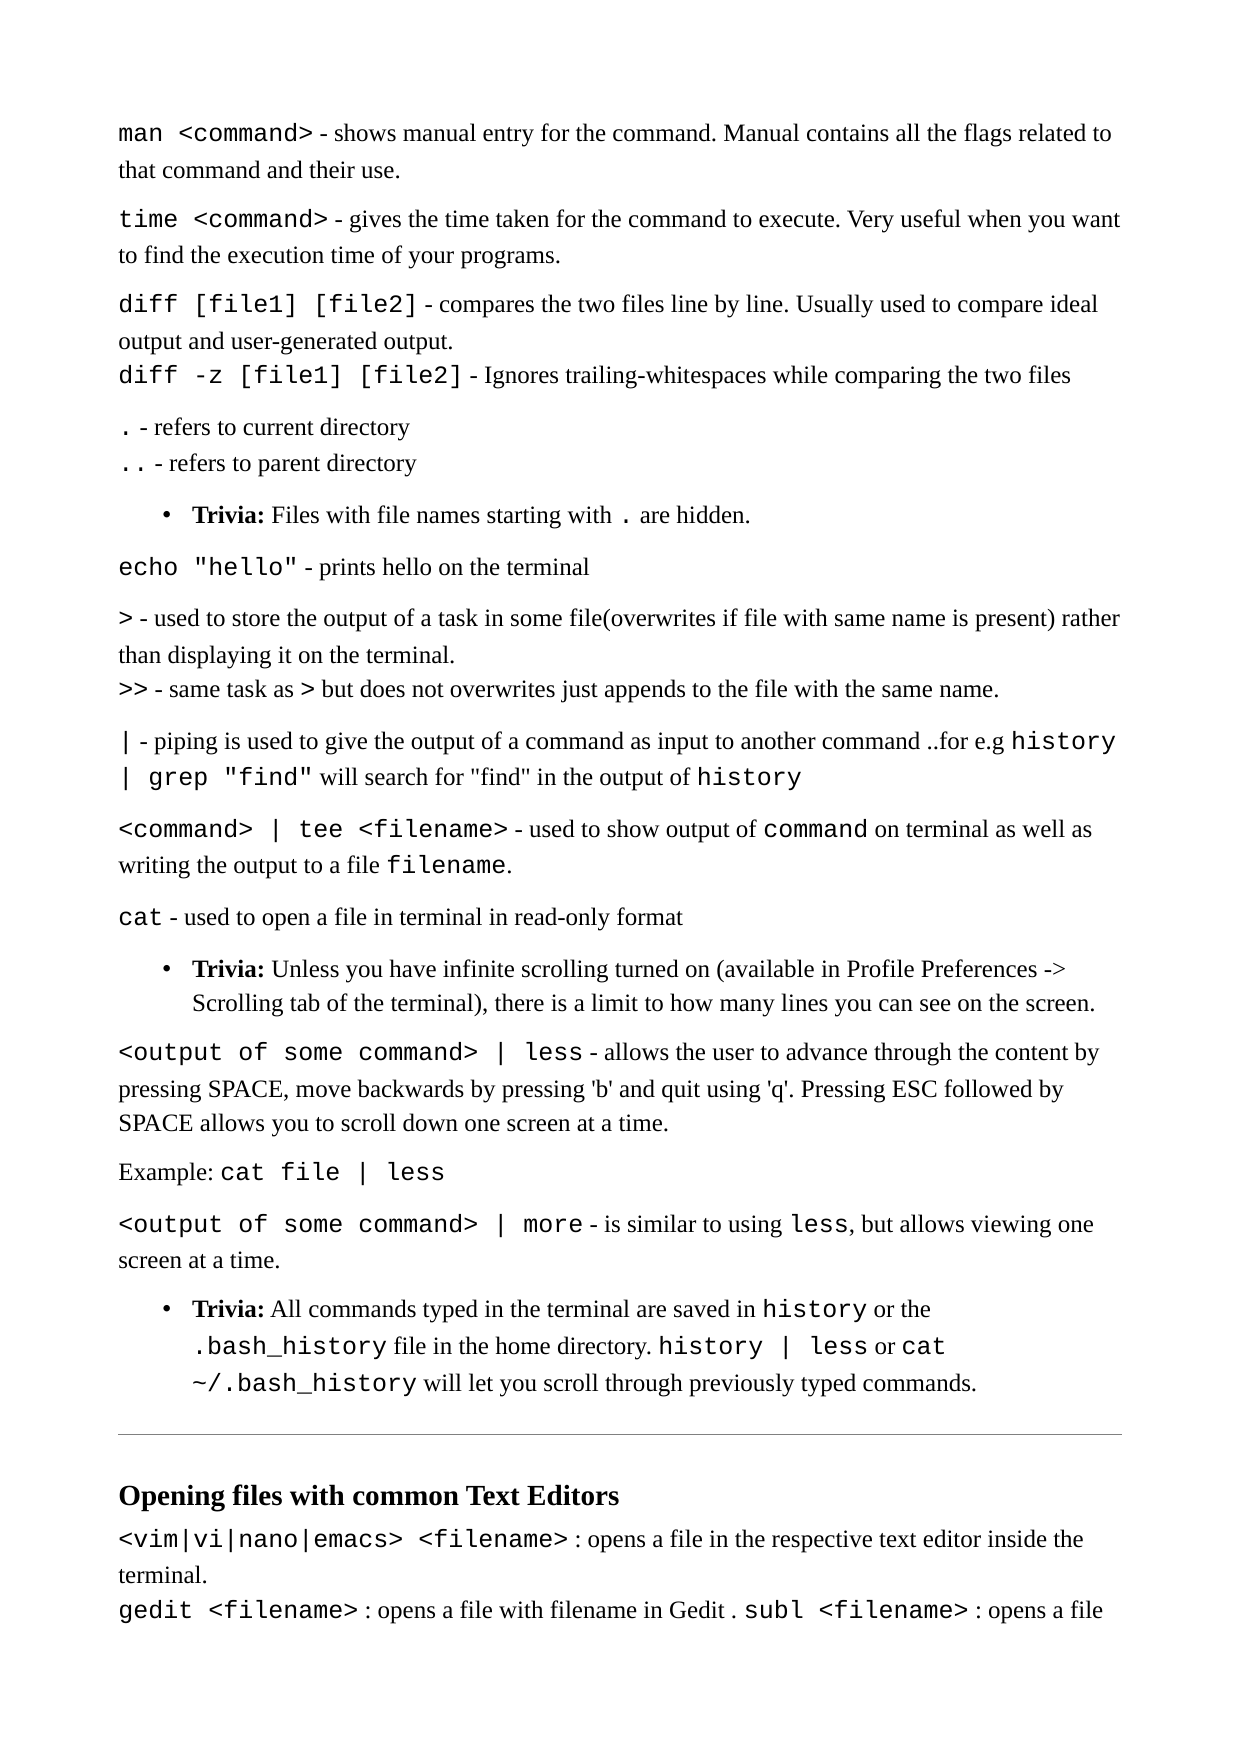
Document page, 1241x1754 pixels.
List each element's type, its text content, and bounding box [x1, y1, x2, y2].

text | - piping is used to give the output of a command as input to another command ..for e.g history | grep "find" will search for "find" in the output of history [118, 726, 1122, 793]
text > - used to store the output of a task in some file(overwrites if file with same name is present) rather than displaying it on the terminal. >> - same task as > but does not overwrites just appends to the file with the same name. [118, 603, 1122, 705]
text time <command> - gives the time taken for the command to execute. Very useful when you want to find the execution time of your programs. [118, 204, 1122, 269]
text Example: cat file | less [118, 1157, 1122, 1188]
text . - refers to current directory .. - refers to parent directory [118, 412, 1122, 479]
subtitle Opening files with common Text Editors [118, 1478, 1122, 1511]
text <output of some command> | less - allows the user to advance through the content by pressing SPACE, move backwards by pressing 'b' and quit using 'q'. Pressing ESC followed by SPACE allows you to scroll down one screen at a time. [118, 1037, 1122, 1137]
list Trivia: Files with file names starting with . are hidden. [162, 500, 1122, 531]
text <output of some command> | more - is similar to using less, but allows viewing one screen at a time. [118, 1209, 1122, 1274]
text cat - used to open a file in terminal in read-only format [118, 902, 1122, 933]
list Trivia: Unless you have infinite scrolling turned on (available in Profile Preferences -> Scrolling tab of the terminal), there is a limit to how many lines you can see on the screen. [162, 954, 1122, 1017]
text <vim|vi|nano|emacs> <filename> : opens a file in the respective text editor inside the terminal. gedit <filename> : opens a file with filename in Gedit . subl <filename> : opens a file [118, 1524, 1122, 1626]
text <command> | tee <filename> - used to show output of command on terminal as well as writing the output to a file filename. [118, 814, 1122, 881]
list Trivia: All commands typed in the terminal are saved in history or the .bash_history file in the home directory. history | less or cat ~/.bash_history will let you scroll through previously typed commands. [162, 1294, 1122, 1398]
text echo "hello" - prints hello on the terminal [118, 552, 1122, 582]
text diff [file1] [file2] - compares the two files line by line. Usually used to compare ideal output and user-generated output. diff -z [file1] [file2] - Ignores trailing-whitespaces while comparing the two files [118, 289, 1122, 391]
text man <command> - shows manual entry for the command. Manual contains all the flags related to that command and their use. [118, 118, 1122, 183]
